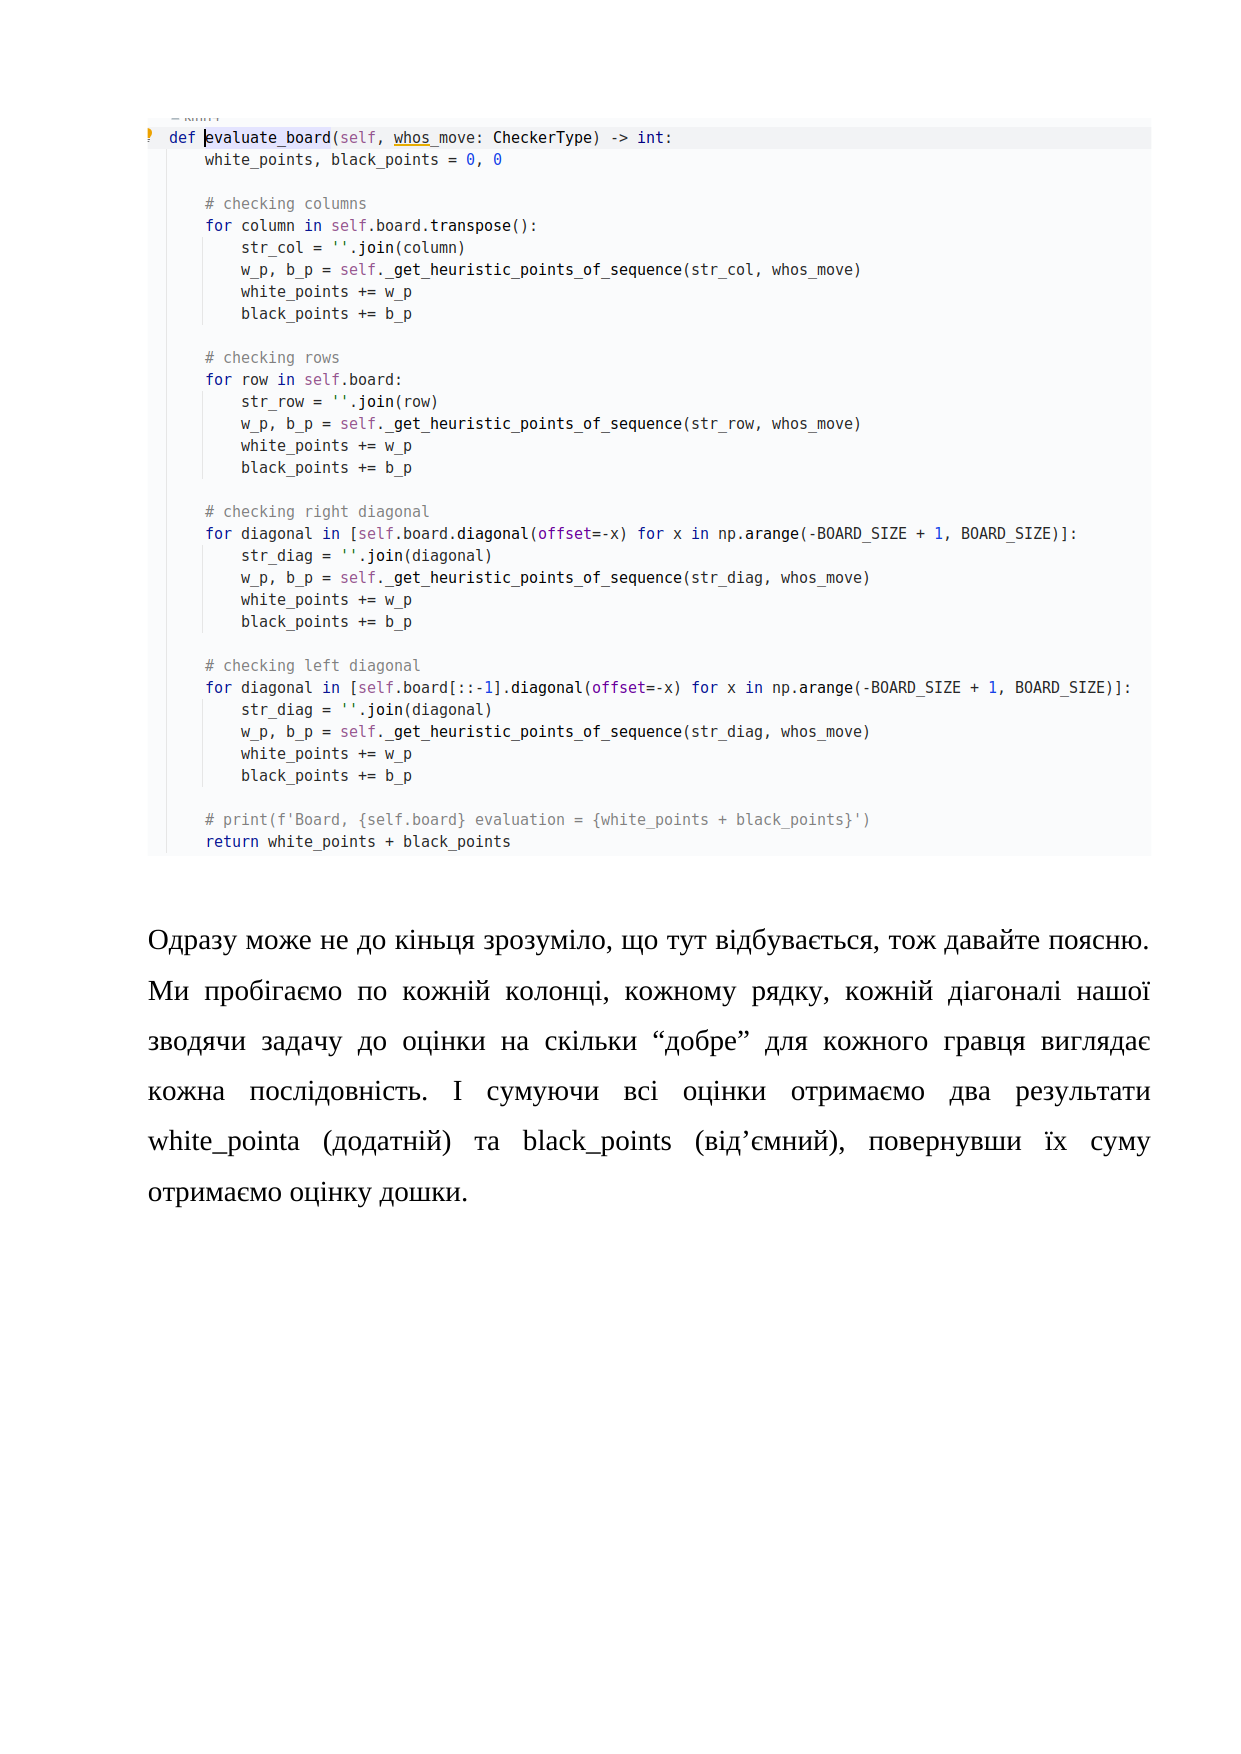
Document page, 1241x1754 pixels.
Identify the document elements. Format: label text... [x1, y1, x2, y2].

text Одразу може не до кіньця зрозуміло, що тут відбувається, тож давайте поясню. Ми пробігаємо по кожній колонці, кожному рядку, кожній діагоналі нашої зводячи задачу до оцінки на скільки “добре” для кожного гравця виглядає кожна послідовність. І сумуючи всі оцінки отримаємо два результати white_pointa (додатній) та black_points (від’ємний), повернувши їх суму отримаємо оцінку дошки. [148, 922, 1152, 1207]
picture [147, 118, 1152, 856]
